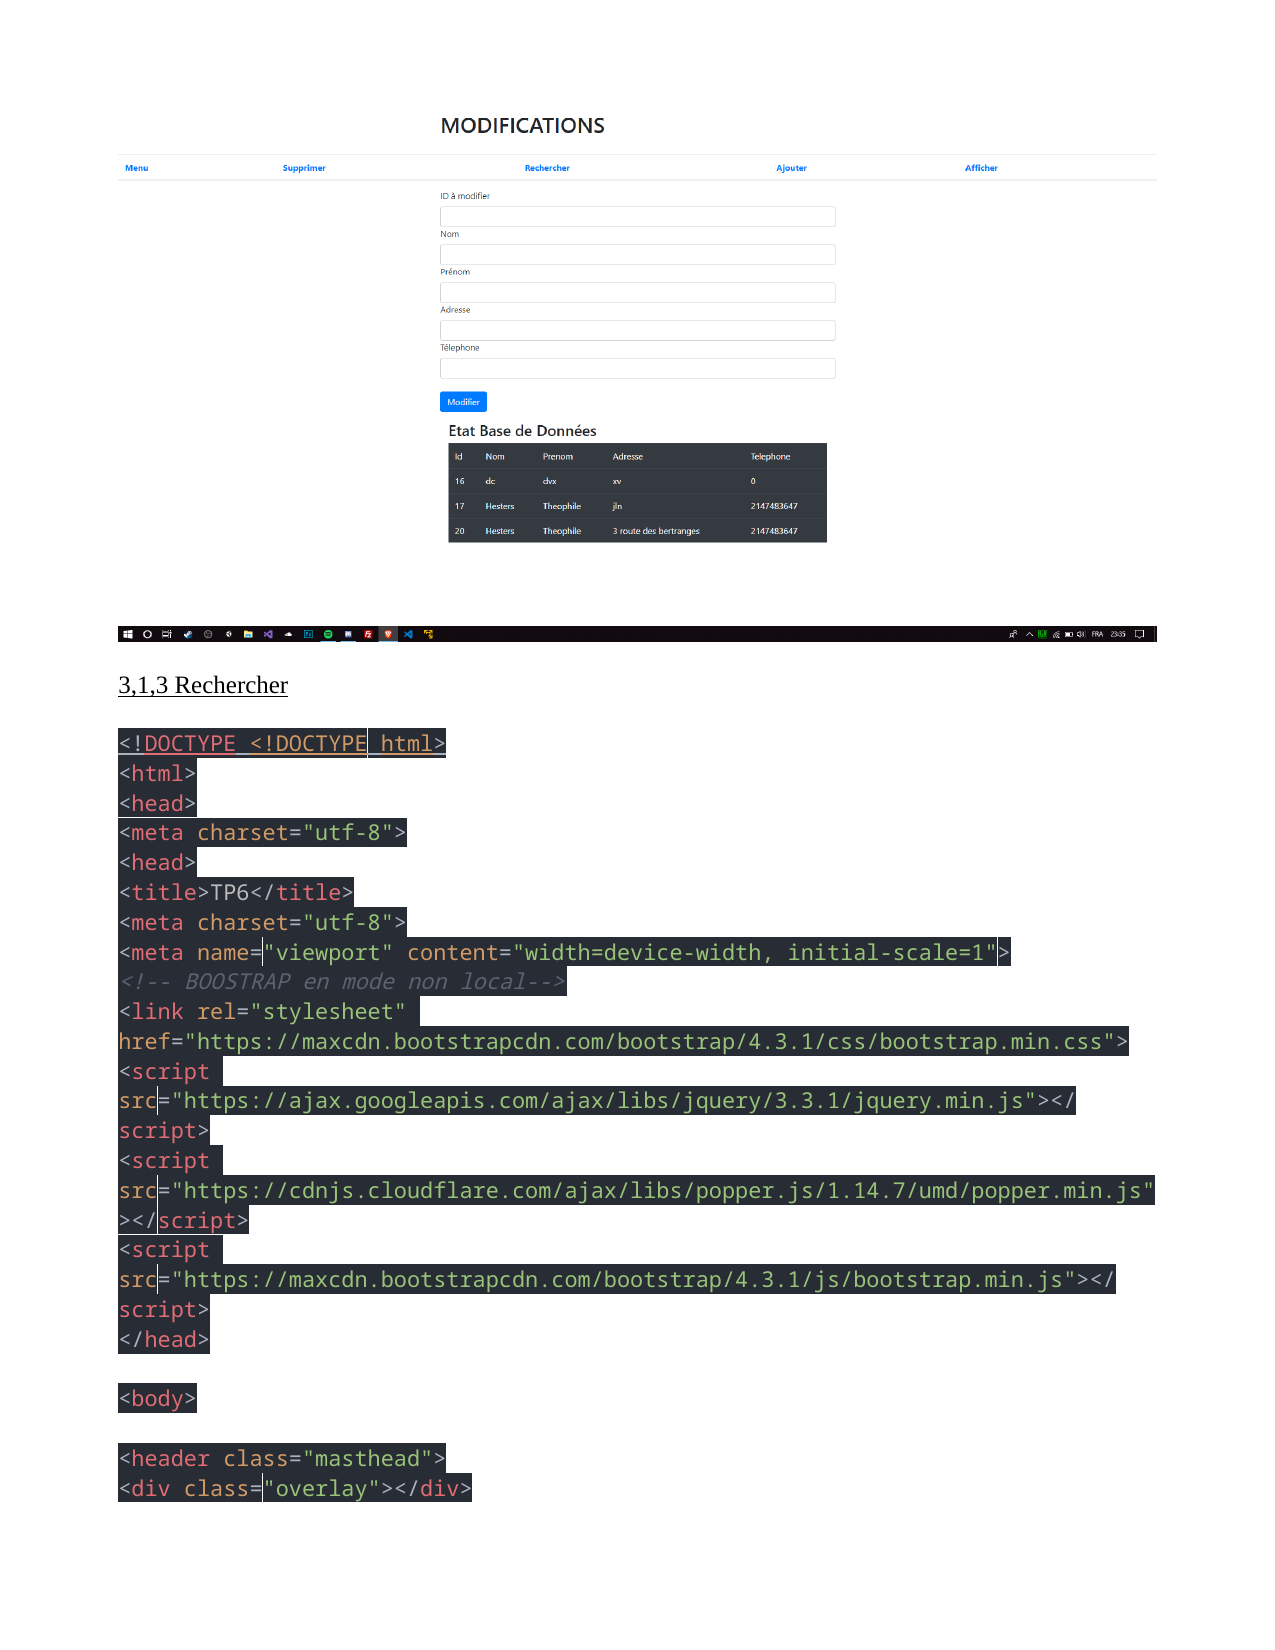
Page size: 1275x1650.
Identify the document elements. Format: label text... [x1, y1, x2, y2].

text <title>TP6</title> [118, 877, 1157, 907]
picture [118, 118, 1157, 642]
text <script src="https://ajax.googleapis.com/ajax/libs/jquery/3.3.1/jquery.min.js"></script> [118, 1056, 1157, 1145]
text <!-- BOOSTRAP en mode non local--> [118, 966, 1157, 996]
text <html> [118, 758, 1157, 788]
text <meta charset="utf-8"> [118, 817, 1157, 847]
text <body> [118, 1383, 1157, 1413]
text <header class="masthead"> [118, 1443, 1157, 1473]
text <script src="https://cdnjs.cloudflare.com/ajax/libs/popper.js/1.14.7/umd/popper.min.js"></script> [118, 1145, 1157, 1234]
text <!DOCTYPE <!DOCTYPE html> [118, 728, 1157, 758]
text <head> [118, 788, 1157, 817]
text </head> [118, 1324, 1157, 1354]
text <head> [118, 847, 1157, 877]
text <script src="https://maxcdn.bootstrapcdn.com/bootstrap/4.3.1/js/bootstrap.min.js"></script> [118, 1234, 1157, 1324]
text <link rel="stylesheet" href="https://maxcdn.bootstrapcdn.com/bootstrap/4.3.1/css/bootstrap.min.css"> [118, 996, 1157, 1056]
text 3,1,3 Rechercher [118, 671, 1157, 699]
text <div class="overlay"></div> [118, 1473, 1157, 1502]
text <meta name="viewport" content="width=device-width, initial-scale=1"> [118, 937, 1157, 966]
text <meta charset="utf-8"> [118, 907, 1157, 937]
